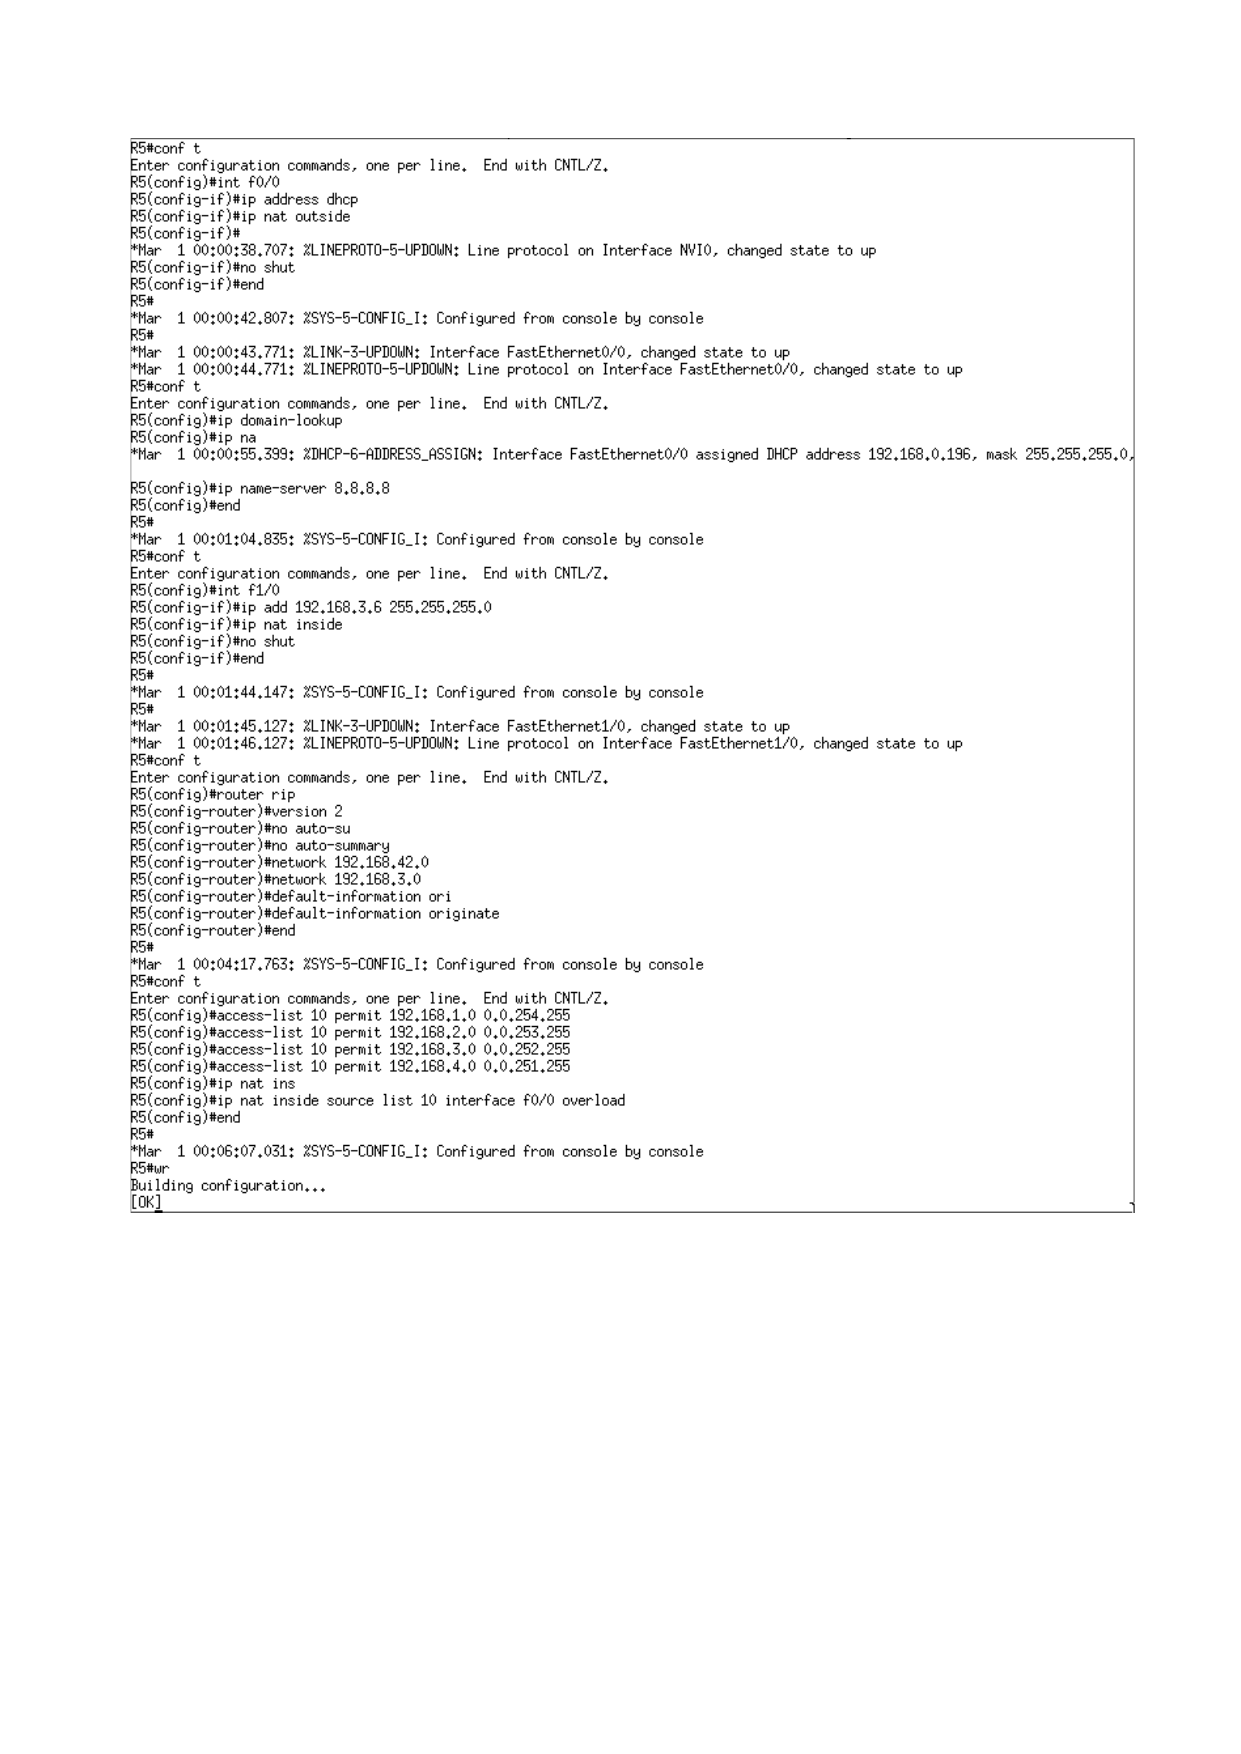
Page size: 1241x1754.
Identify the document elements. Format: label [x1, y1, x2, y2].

picture [130, 138, 1135, 1213]
